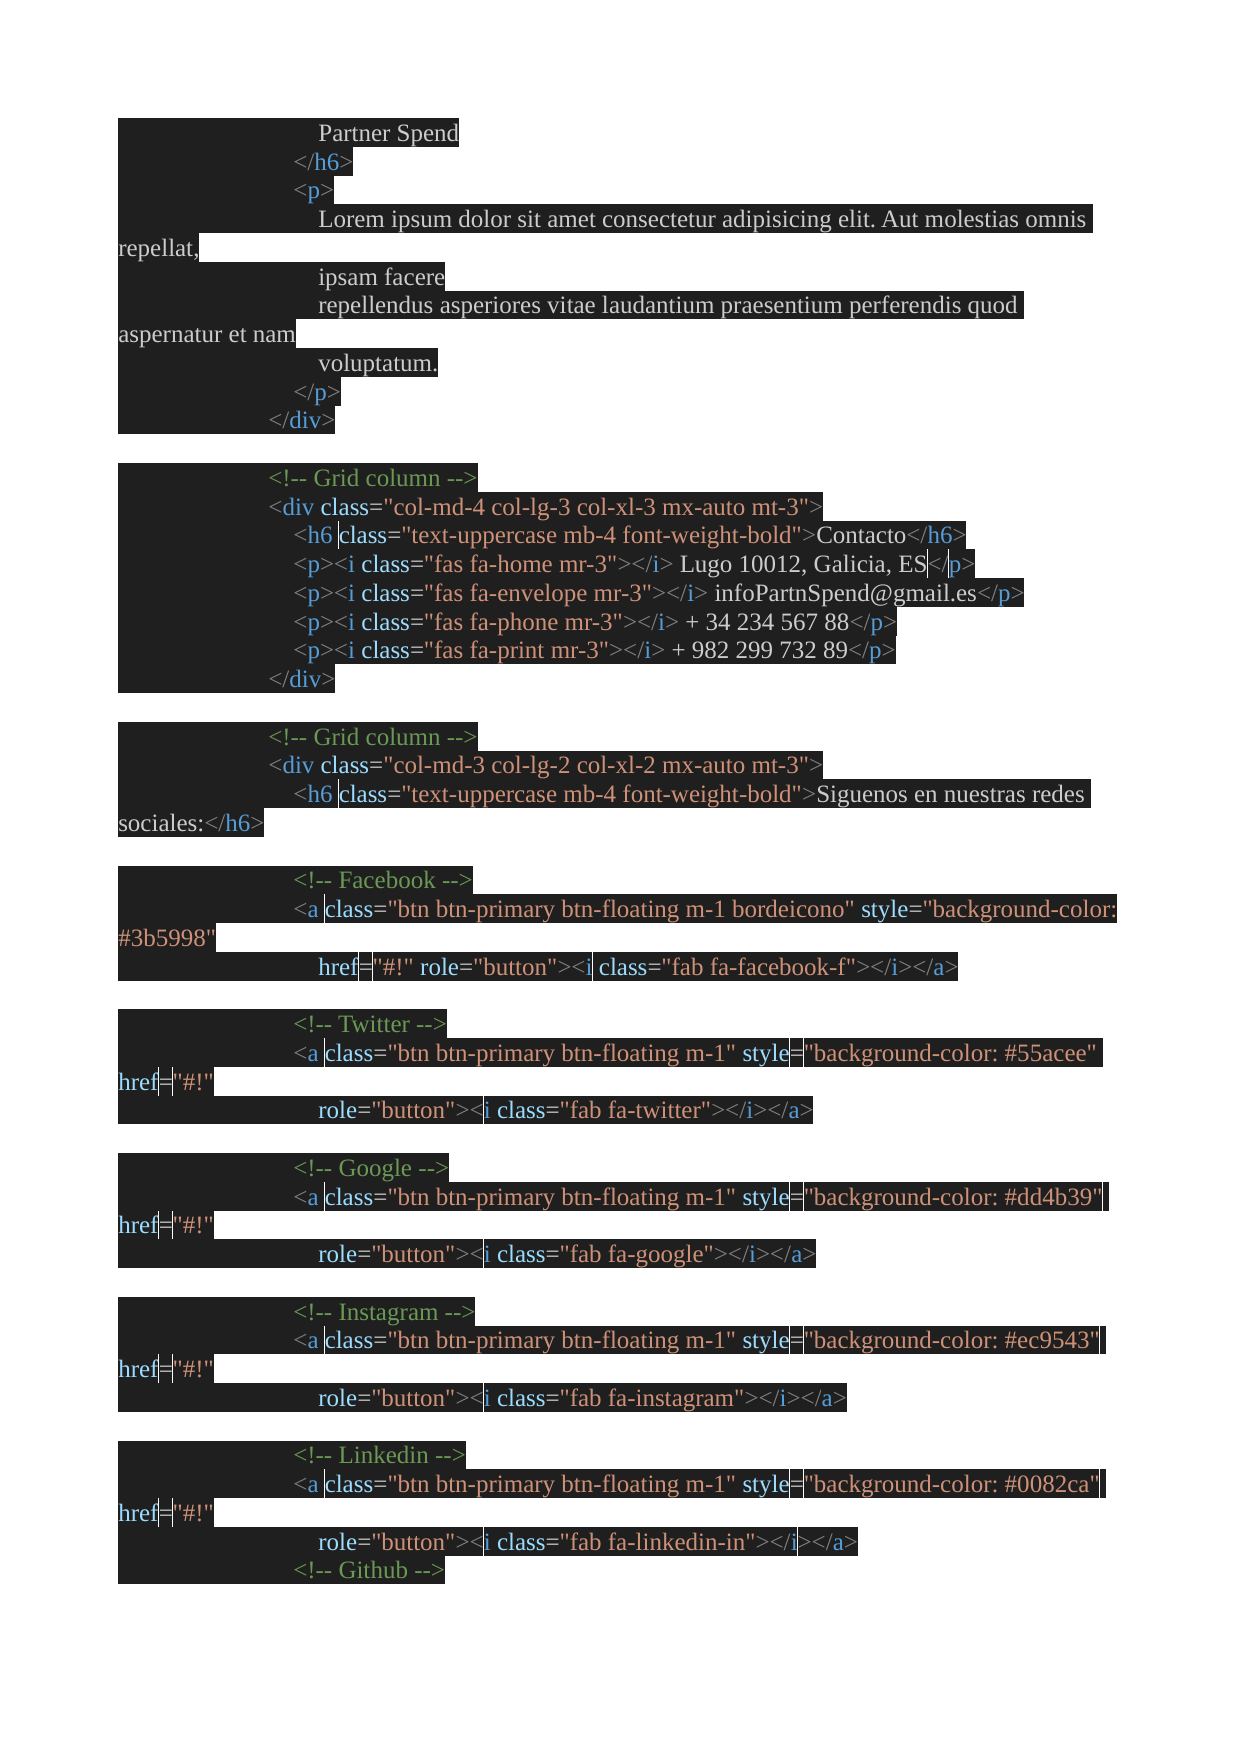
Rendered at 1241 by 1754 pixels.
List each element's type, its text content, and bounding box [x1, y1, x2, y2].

text <a class="btn btn-primary btn-floating m-1" style="background-color: #0082ca" href="#!" [118, 1469, 1122, 1527]
text <p><i class="fas fa-phone mr-3"></i> + 34 234 567 88</p> [118, 607, 1122, 636]
text <p><i class="fas fa-print mr-3"></i> + 982 299 732 89</p> [118, 636, 1122, 664]
text <!-- Instagram --> [118, 1297, 1122, 1326]
text Partner Spend [118, 118, 1122, 147]
text voluptatum. [118, 348, 1122, 377]
text repellendus asperiores vitae laudantium praesentium perferendis quod aspernatur et nam [118, 291, 1122, 348]
text </p> [118, 377, 1122, 406]
text <h6 class="text-uppercase mb-4 font-weight-bold">Contacto</h6> [118, 521, 1122, 549]
text <!-- Twitter --> [118, 1009, 1122, 1038]
text ipsam facere [118, 262, 1122, 291]
text role="button"><i class="fab fa-twitter"></i></a> [118, 1096, 1122, 1124]
text </div> [118, 406, 1122, 434]
text <div class="col-md-3 col-lg-2 col-xl-2 mx-auto mt-3"> [118, 751, 1122, 779]
text <!-- Google --> [118, 1153, 1122, 1182]
text <!-- Facebook --> [118, 866, 1122, 894]
text role="button"><i class="fab fa-instagram"></i></a> [118, 1383, 1122, 1412]
text <!-- Github --> [118, 1556, 1122, 1584]
text <a class="btn btn-primary btn-floating m-1" style="background-color: #ec9543" href="#!" [118, 1326, 1122, 1383]
text <p><i class="fas fa-home mr-3"></i> Lugo 10012, Galicia, ES</p> [118, 549, 1122, 578]
text <a class="btn btn-primary btn-floating m-1" style="background-color: #55acee" href="#!" [118, 1038, 1122, 1096]
text </div> [118, 664, 1122, 693]
text </h6> [118, 147, 1122, 176]
text <!-- Grid column --> [118, 722, 1122, 751]
text <div class="col-md-4 col-lg-3 col-xl-3 mx-auto mt-3"> [118, 492, 1122, 521]
text <h6 class="text-uppercase mb-4 font-weight-bold">Siguenos en nuestras redes sociales:</h6> [118, 779, 1122, 837]
text Lorem ipsum dolor sit amet consectetur adipisicing elit. Aut molestias omnis repellat, [118, 204, 1122, 262]
text role="button"><i class="fab fa-linkedin-in"></i></a> [118, 1527, 1122, 1556]
text <a class="btn btn-primary btn-floating m-1" style="background-color: #dd4b39" href="#!" [118, 1182, 1122, 1239]
text href="#!" role="button"><i class="fab fa-facebook-f"></i></a> [118, 952, 1122, 981]
text role="button"><i class="fab fa-google"></i></a> [118, 1239, 1122, 1268]
text <!-- Grid column --> [118, 463, 1122, 492]
text <a class="btn btn-primary btn-floating m-1 bordeicono" style="background-color: #3b5998" [118, 894, 1122, 952]
text <!-- Linkedin --> [118, 1441, 1122, 1469]
text <p><i class="fas fa-envelope mr-3"></i> infoPartnSpend@gmail.es</p> [118, 578, 1122, 607]
text <p> [118, 176, 1122, 204]
